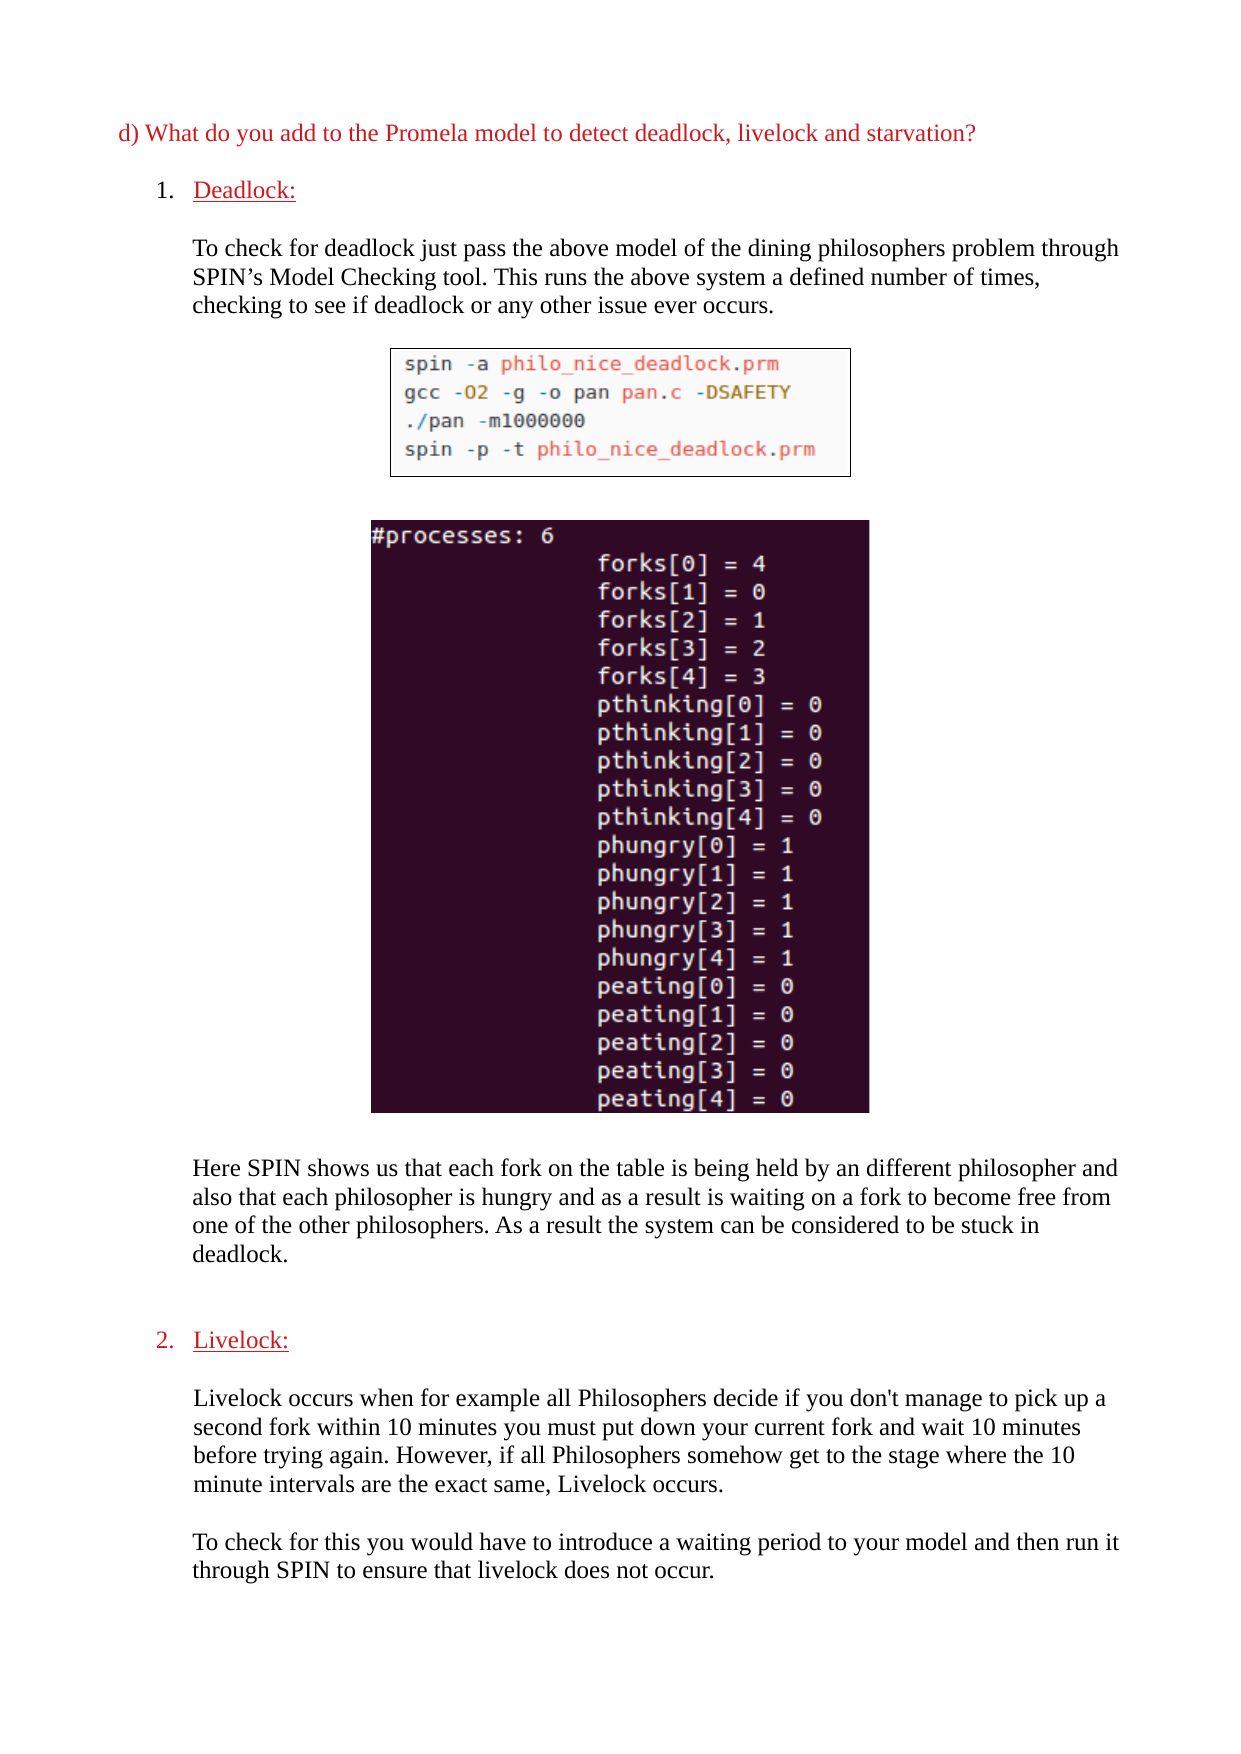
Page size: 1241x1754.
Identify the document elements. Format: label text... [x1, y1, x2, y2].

list Deadlock: [156, 176, 1122, 204]
text d) What do you add to the Promela model to detect deadlock, livelock and starvation? [118, 118, 1122, 147]
list Livelock occurs when for example all Philosophers decide if you don't manage to pick up a second fork within 10 minutes you must put down your current fork and wait 10 minutes before trying again. However, if all Philosophers somehow get to the stage where the 10 minute intervals are the exact same, Livelock occurs. [156, 1383, 1122, 1498]
list Livelock: [156, 1326, 1122, 1354]
picture [371, 520, 870, 1113]
text To check for deadlock just pass the above model of the dining philosophers problem through SPIN’s Model Checking tool. This runs the above system a defined number of times, checking to see if deadlock or any other issue ever occurs. [118, 233, 1122, 319]
picture [392, 351, 848, 474]
text To check for this you would have to introduce a waiting period to your model and then run it through SPIN to ensure that livelock does not occur. [118, 1527, 1122, 1584]
text Here SPIN shows us that each fork on the table is being held by an different philosopher and also that each philosopher is hungry and as a result is waiting on a fork to become free from one of the other philosophers. As a result the system can be considered to be stuck in deadlock. [118, 1153, 1122, 1268]
